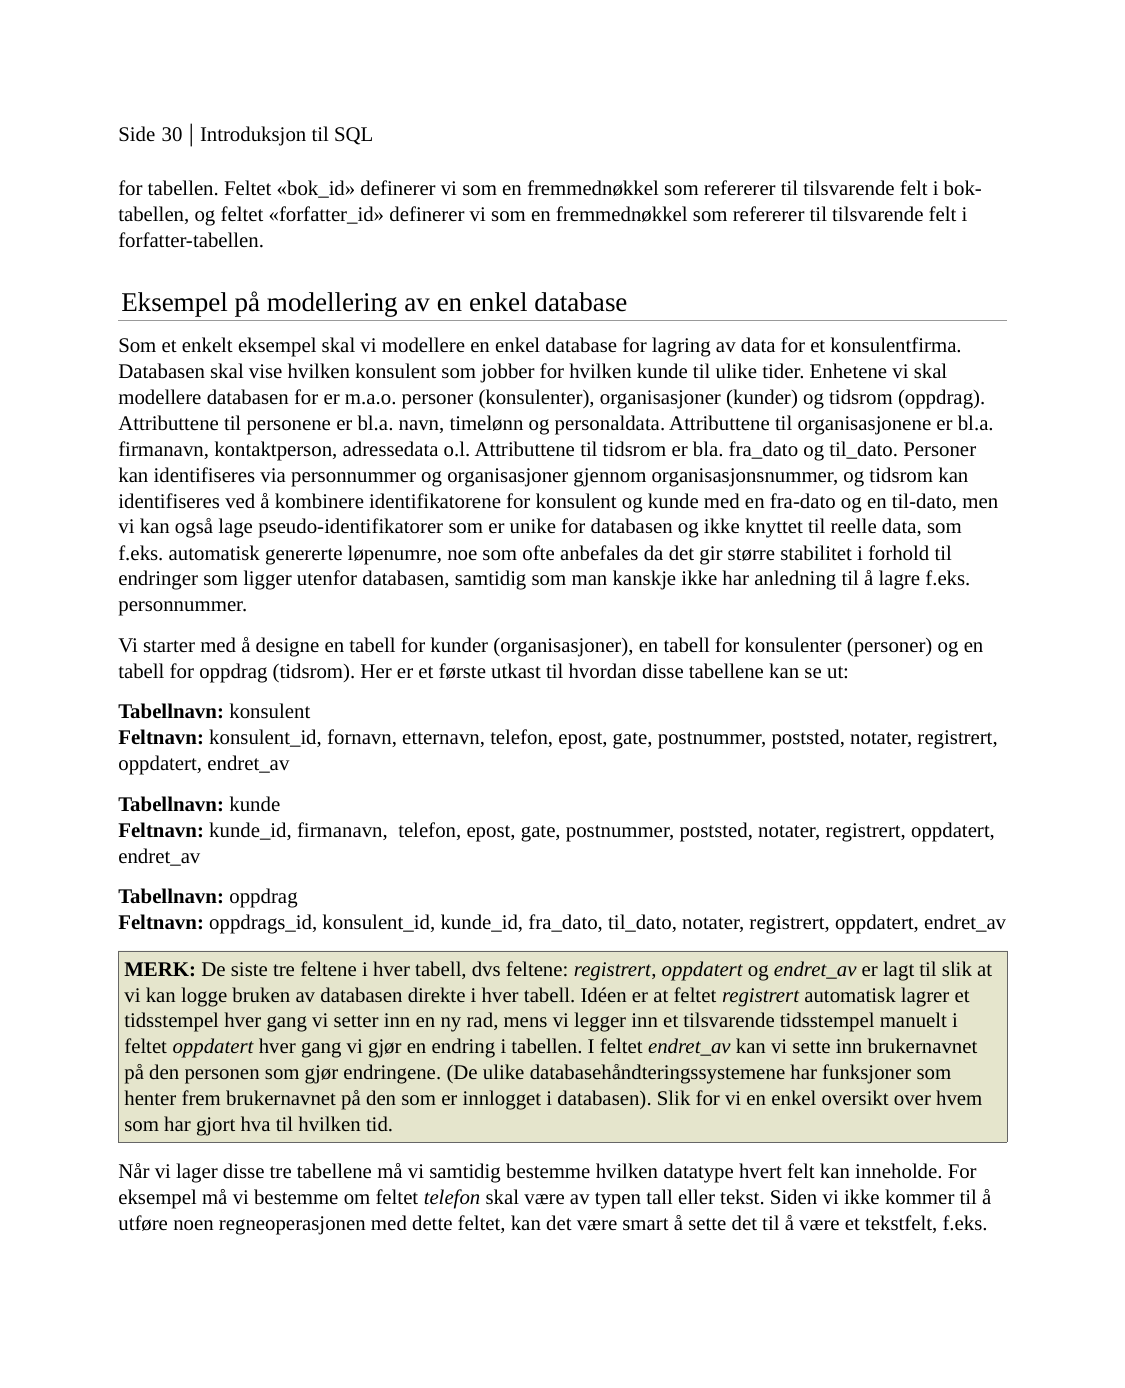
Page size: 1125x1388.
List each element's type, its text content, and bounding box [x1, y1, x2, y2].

text for tabellen. Feltet «bok_id» definerer vi som en fremmednøkkel som refererer til tilsvarende felt i bok-tabellen, og feltet «forfatter_id» definerer vi som en fremmednøkkel som refererer til tilsvarende felt i forfatter-tabellen. [118, 176, 1007, 252]
text Når vi lager disse tre tabellene må vi samtidig bestemme hvilken datatype hvert felt kan inneholde. For eksempel må vi bestemme om feltet telefon skal være av typen tall eller tekst. Siden vi ikke kommer til å utføre noen regneoperasjonen med dette feltet, kan det være smart å sette det til å være et tekstfelt, f.eks. [118, 1159, 1007, 1235]
text Som et enkelt eksempel skal vi modellere en enkel database for lagring av data for et konsulentfirma. Databasen skal vise hvilken konsulent som jobber for hvilken kunde til ulike tider. Enhetene vi skal modellere databasen for er m.a.o. personer (konsulenter), organisasjoner (kunder) og tidsrom (oppdrag). Attributtene til personene er bl.a. navn, timelønn og personaldata. Attributtene til organisasjonene er bl.a. firmanavn, kontaktperson, adressedata o.l. Attributtene til tidsrom er bla. fra_dato og til_dato. Personer kan identifiseres via personnummer og organisasjoner gjennom organisasjonsnummer, og tidsrom kan identifiseres ved å kombinere identifikatorene for konsulent og kunde med en fra-dato og en til-dato, men vi kan også lage pseudo-identifikatorer som er unike for databasen og ikke knyttet til reelle data, som f.eks. automatisk genererte løpenumre, noe som ofte anbefales da det gir større stabilitet i forhold til endringer som ligger utenfor databasen, samtidig som man kanskje ikke har anledning til å lagre f.eks. personnummer. [118, 333, 1007, 616]
text Vi starter med å designe en tabell for kunder (organisasjoner), en tabell for konsulenter (personer) og en tabell for oppdrag (tidsrom). Her er et første utkast til hvordan disse tabellene kan se ut: [118, 633, 1007, 683]
text MERK: De siste tre feltene i hver tabell, dvs feltene: registrert, oppdatert og endret_av er lagt til slik at vi kan logge bruken av databasen direkte i hver tabell. Idéen er at feltet registrert automatisk lagrer et tidsstempel hver gang vi setter inn en ny rad, mens vi legger inn et tilsvarende tidsstempel manuelt i feltet oppdatert hver gang vi gjør en endring i tabellen. I feltet endret_av kan vi sette inn brukernavnet på den personen som gjør endringene. (De ulike databasehåndteringssystemene har funksjoner som henter frem brukernavnet på den som er innlogget i databasen). Slik for vi en enkel oversikt over hvem som har gjort hva til hvilken tid. [119, 952, 1007, 1142]
text Tabellnavn: konsulent Feltnavn: konsulent_id, fornavn, etternavn, telefon, epost, gate, postnummer, poststed, notater, registrert, oppdatert, endret_av [118, 699, 1007, 775]
subtitle Eksempel på modellering av en enkel database [118, 283, 1007, 320]
text Tabellnavn: oppdrag Feltnavn: oppdrags_id, konsulent_id, kunde_id, fra_dato, til_dato, notater, registrert, oppdatert, endret_av [118, 884, 1007, 934]
text Tabellnavn: kunde Feltnavn: kunde_id, firmanavn, telefon, epost, gate, postnummer, poststed, notater, registrert, oppdatert, endret_av [118, 792, 1007, 868]
